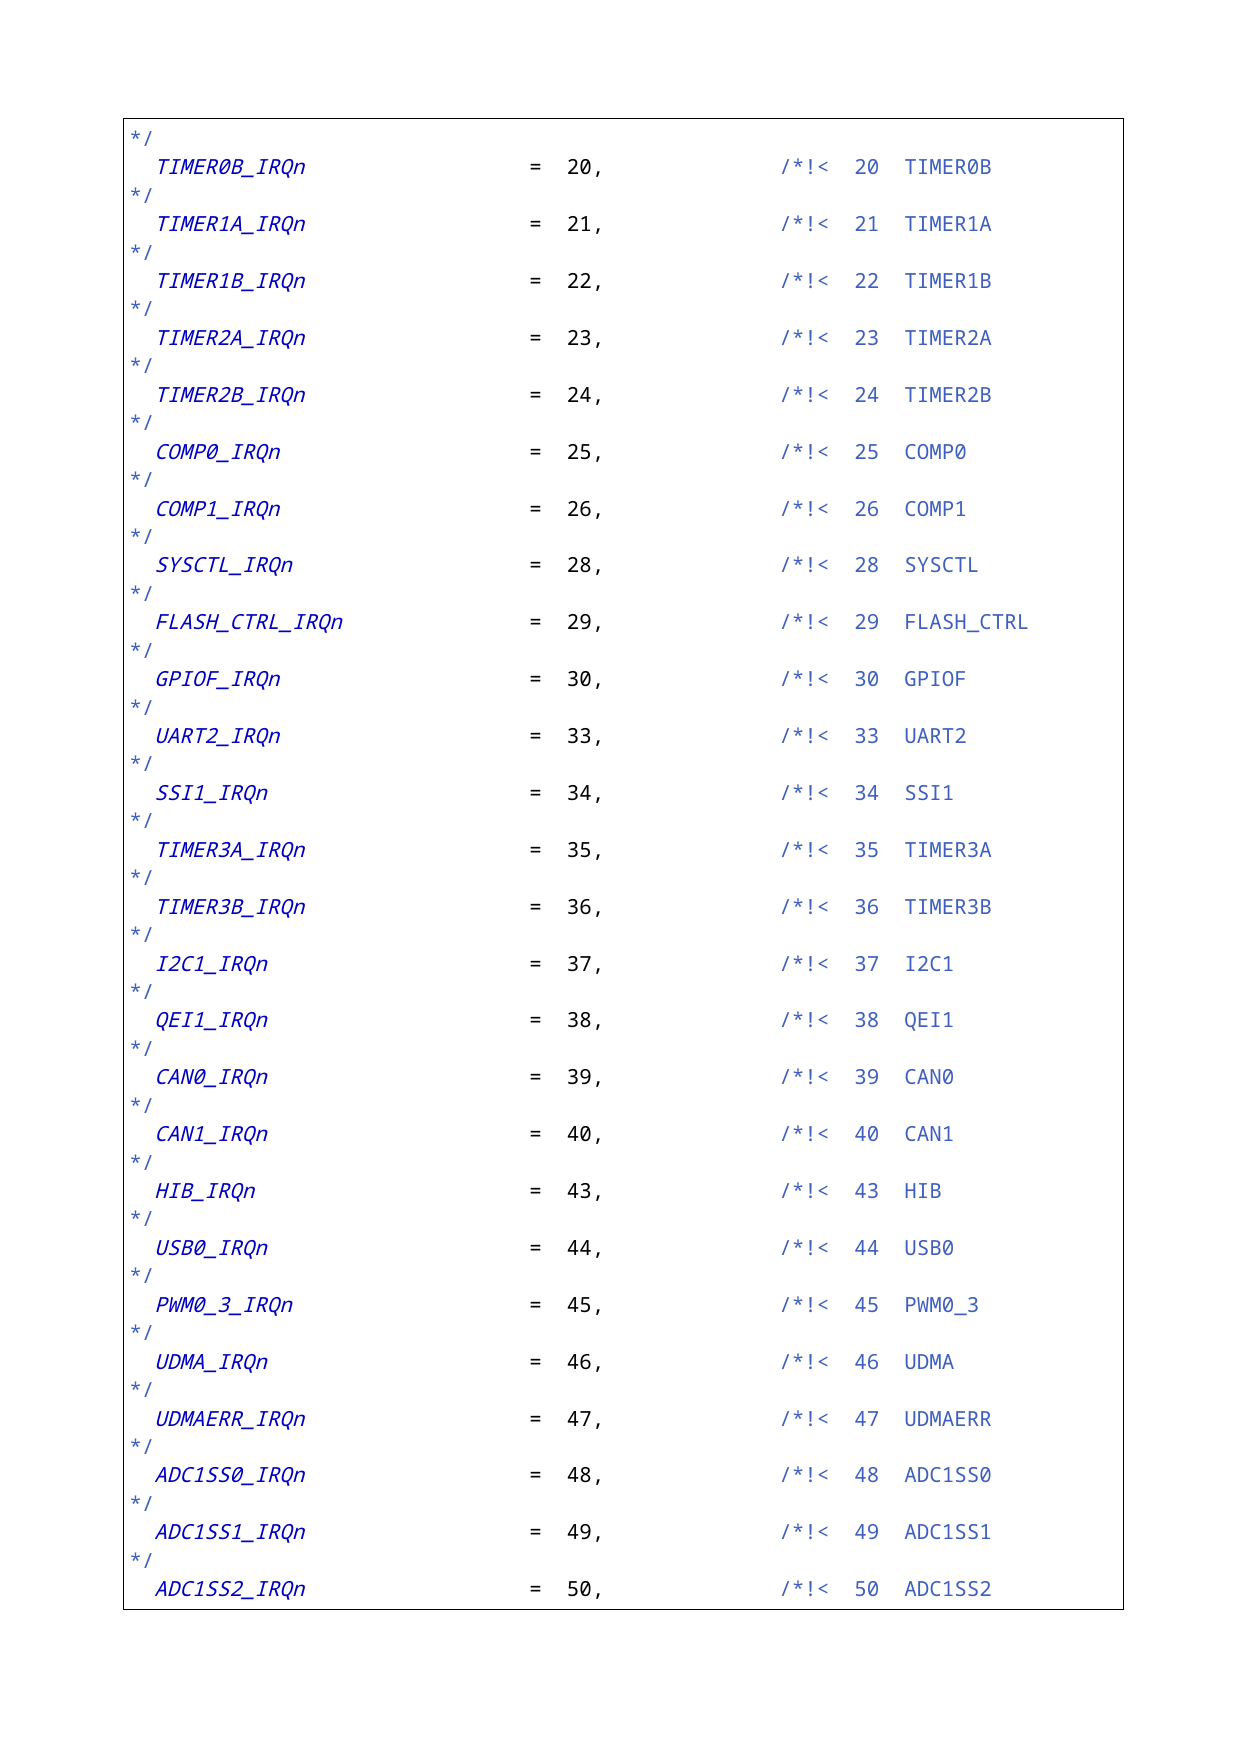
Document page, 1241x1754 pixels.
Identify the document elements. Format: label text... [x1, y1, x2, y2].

table_cell */ TIMER0B_IRQn = 20, /*!< 20 TIMER0B */ TIMER1A_IRQn = 21, /*!< 21 TIMER1A */ TIMER1B_IRQn = 22, /*!< 22 TIMER1B */ TIMER2A_IRQn = 23, /*!< 23 TIMER2A */ TIMER2B_IRQn = 24, /*!< 24 TIMER2B */ COMP0_IRQn = 25, /*!< 25 COMP0 */ COMP1_IRQn = 26, /*!< 26 COMP1 */ SYSCTL_IRQn = 28, /*!< 28 SYSCTL */ FLASH_CTRL_IRQn = 29, /*!< 29 FLASH_CTRL */ GPIOF_IRQn = 30, /*!< 30 GPIOF */ UART2_IRQn = 33, /*!< 33 UART2 */ SSI1_IRQn = 34, /*!< 34 SSI1 */ TIMER3A_IRQn = 35, /*!< 35 TIMER3A */ TIMER3B_IRQn = 36, /*!< 36 TIMER3B */ I2C1_IRQn = 37, /*!< 37 I2C1 */ QEI1_IRQn = 38, /*!< 38 QEI1 */ CAN0_IRQn = 39, /*!< 39 CAN0 */ CAN1_IRQn = 40, /*!< 40 CAN1 */ HIB_IRQn = 43, /*!< 43 HIB */ USB0_IRQn = 44, /*!< 44 USB0 */ PWM0_3_IRQn = 45, /*!< 45 PWM0_3 */ UDMA_IRQn = 46, /*!< 46 UDMA */ UDMAERR_IRQn = 47, /*!< 47 UDMAERR */ ADC1SS0_IRQn = 48, /*!< 48 ADC1SS0 */ ADC1SS1_IRQn = 49, /*!< 49 ADC1SS1 */ ADC1SS2_IRQn = 50, /*!< 50 ADC1SS2 [124, 119, 1123, 1608]
